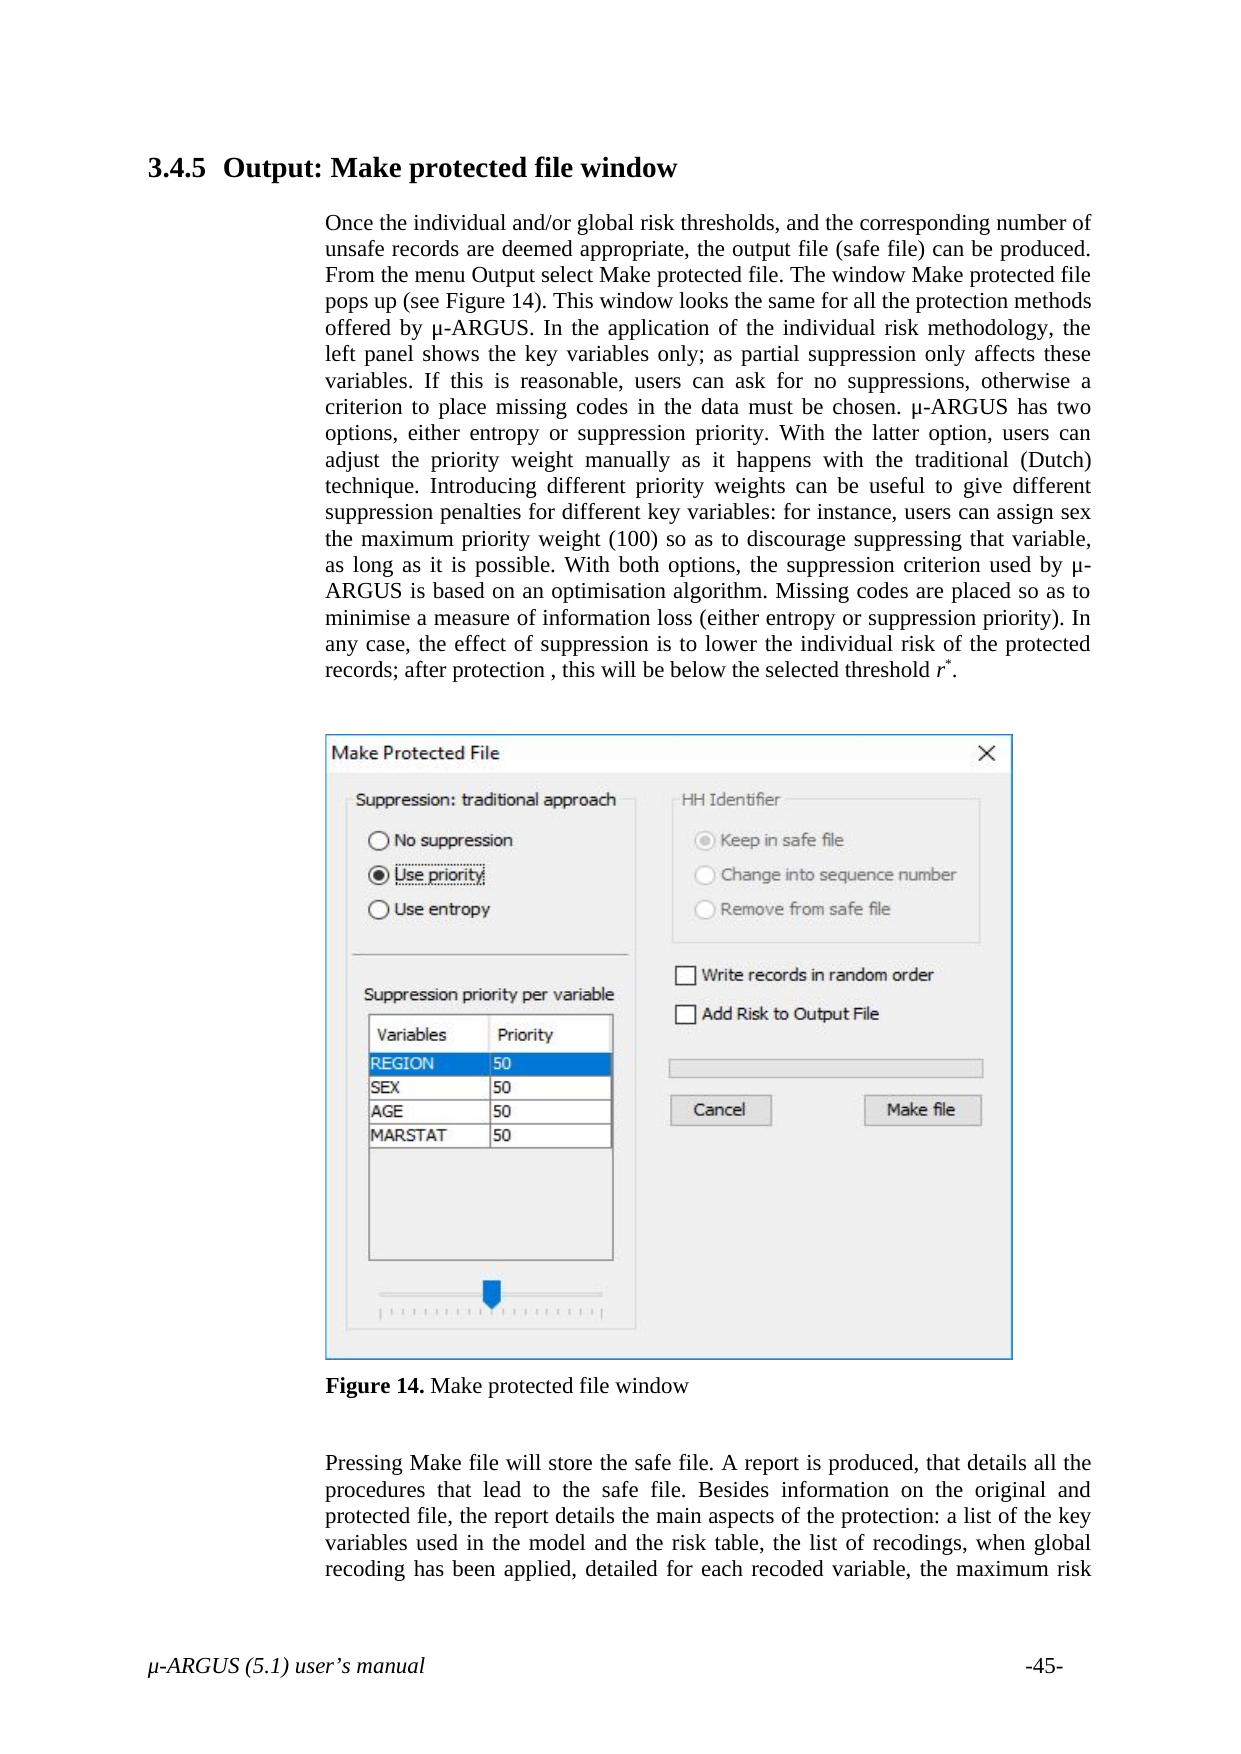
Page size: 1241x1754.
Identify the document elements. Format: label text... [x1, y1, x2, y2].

text Once the individual and/or global risk thresholds, and the corresponding number of unsafe records are deemed appropriate, the output file (safe file) can be produced. From the menu Output select Make protected file. The window Make protected file pops up (see Figure 14). This window looks the same for all the protection methods offered by μ-ARGUS. In the application of the individual risk methodology, the left panel shows the key variables only; as partial suppression only affects these variables. If this is reasonable, users can ask for no suppressions, otherwise a criterion to place missing codes in the data must be chosen. μ-ARGUS has two options, either entropy or suppression priority. With the latter option, users can adjust the priority weight manually as it happens with the traditional (Dutch) technique. Introducing different priority weights can be useful to give different suppression penalties for different key variables: for instance, users can assign sex the maximum priority weight (100) so as to discourage suppressing that variable, as long as it is possible. With both options, the suppression criterion used by μ-ARGUS is based on an optimisation algorithm. Missing codes are placed so as to minimise a measure of information loss (either entropy or suppression priority). In any case, the effect of suppression is to lower the individual risk of the protected records; after protection , this will be below the selected threshold r*. [325, 208, 1092, 683]
text Pressing Make file will store the safe file. A report is produced, that details all the procedures that lead to the safe file. Besides information on the original and protected file, the report details the main aspects of the protection: a list of the key variables used in the model and the risk table, the list of recodings, when global recoding has been applied, detailed for each recoded variable, the maximum risk [325, 1449, 1092, 1581]
picture [325, 734, 1013, 1360]
text Figure 14. Make protected file window [325, 1372, 1092, 1398]
subtitle Output: Make protected file window [148, 150, 1092, 183]
